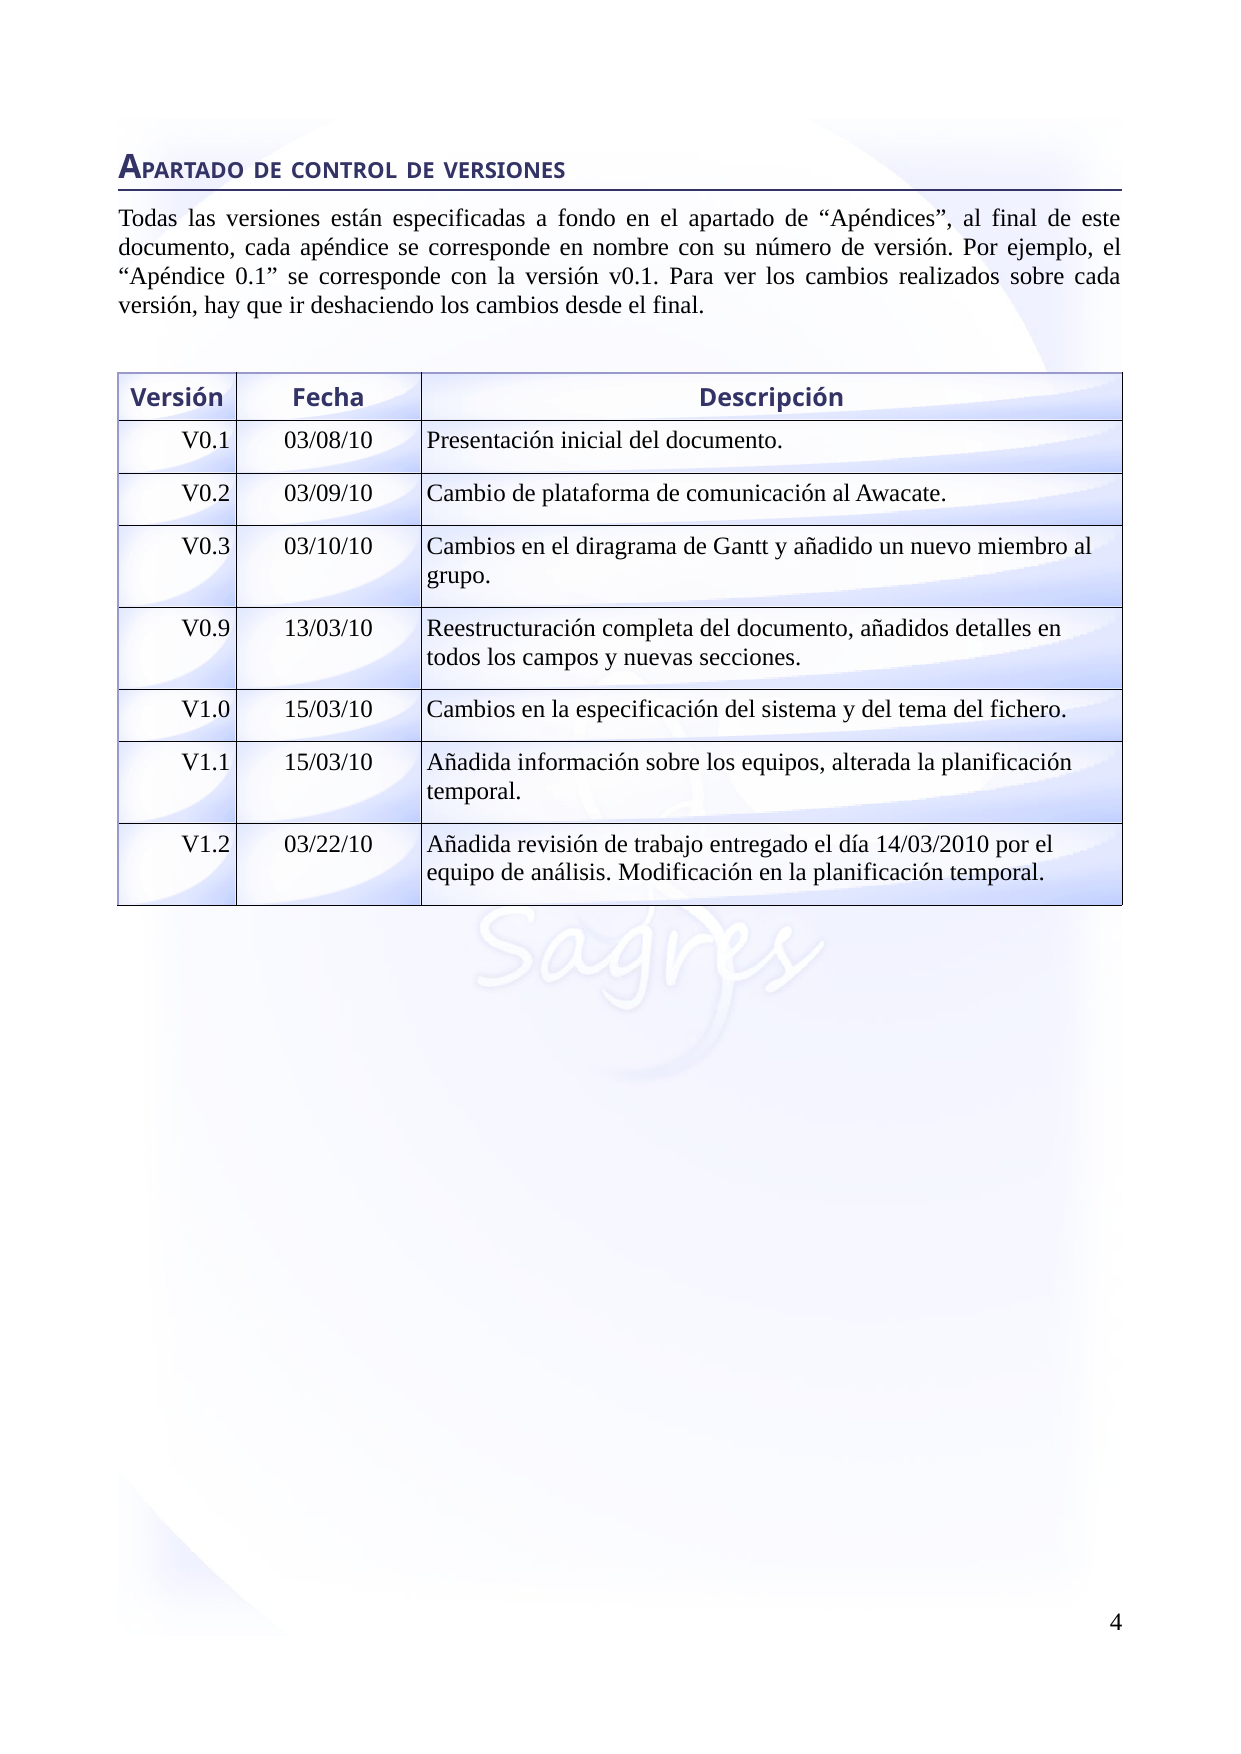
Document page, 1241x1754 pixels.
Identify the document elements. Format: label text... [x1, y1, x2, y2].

table_cell 09/03/10 [237, 474, 421, 525]
table_header Versión [119, 374, 236, 420]
table_header Descripción [422, 374, 1122, 420]
table_cell 15/03/10 [237, 742, 421, 823]
table_cell Cambio de plataforma de comunicación al Awacate. [422, 474, 1122, 525]
table_cell Añadida información sobre los equipos, alterada la planificación temporal. [422, 742, 1122, 823]
table_cell Presentación inicial del documento. [422, 421, 1122, 473]
picture [118, 318, 1122, 372]
table_cell Cambios en el diragrama de Gantt y añadido un nuevo miembro al grupo. [422, 526, 1122, 607]
subtitle Apartado de control de versiones [118, 143, 1122, 189]
table_cell V1.2 [119, 824, 236, 904]
text Todas las versiones están especificadas a fondo en el apartado de “Apéndices”, al final de este documento, cada apéndice se corresponde en nombre con su número de versión. Por ejemplo, el “Apéndice 0.1” se corresponde con la versión v0.1. Para ver los cambios realizados sobre cada versión, hay que ir deshaciendo los cambios desde el final. [118, 203, 1122, 318]
table_cell 22/03/10 [237, 824, 421, 904]
picture [118, 118, 1122, 143]
table_cell V0.2 [119, 474, 236, 525]
table_cell 10/03/10 [237, 526, 421, 607]
table_cell V1.0 [119, 690, 236, 741]
table_cell V0.1 [119, 421, 236, 473]
table_header Fecha [237, 374, 421, 420]
table_cell Reestructuración completa del documento, añadidos detalles en todos los campos y nuevas secciones. [422, 608, 1122, 688]
picture [118, 906, 1122, 1636]
picture [118, 191, 1122, 203]
table_cell 08/03/10 [237, 421, 421, 473]
table_cell Cambios en la especificación del sistema y del tema del fichero. [422, 690, 1122, 741]
table_cell 13/03/10 [237, 608, 421, 688]
table_cell V0.3 [119, 526, 236, 607]
table_cell V1.1 [119, 742, 236, 823]
table_cell V0.9 [119, 608, 236, 688]
table_cell 15/03/10 [237, 690, 421, 741]
table_cell Añadida revisión de trabajo entregado el día 14/03/2010 por el equipo de análisis. Modificación en la planificación temporal. [422, 824, 1122, 904]
